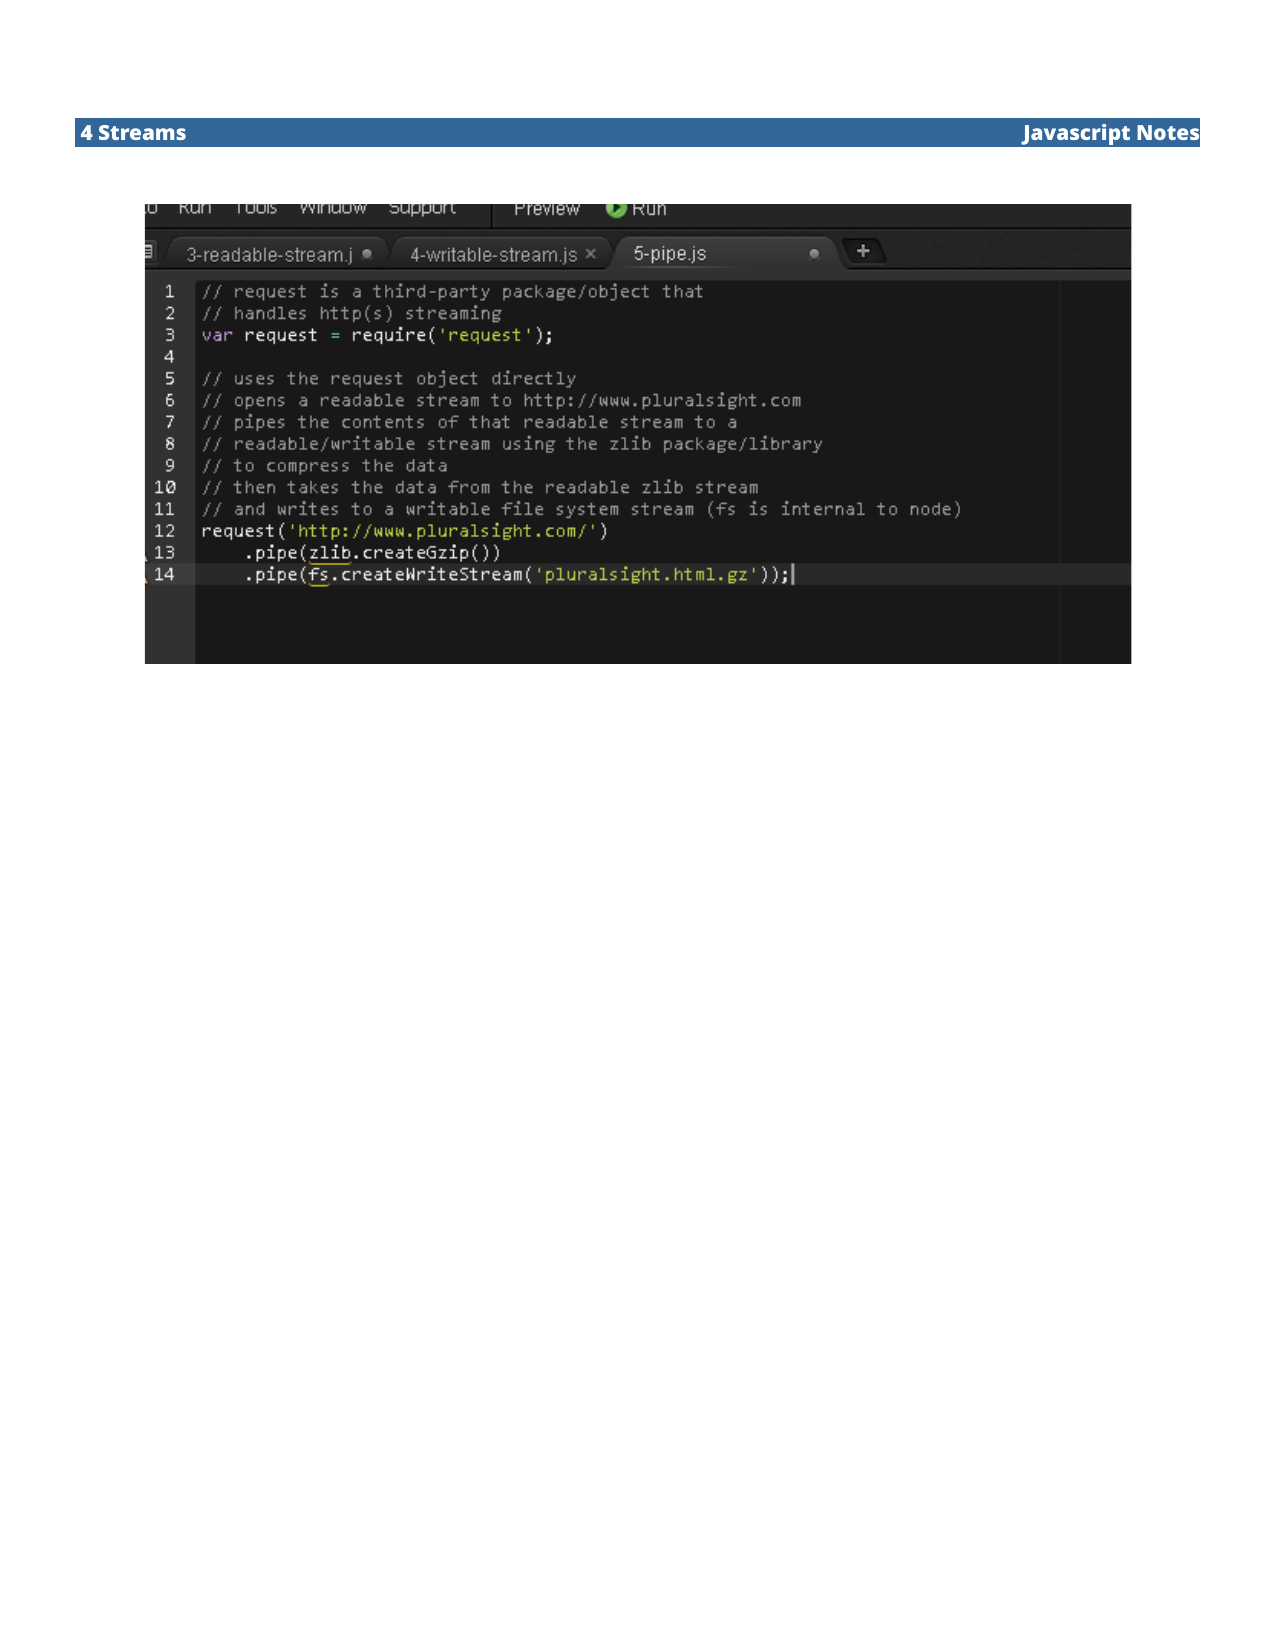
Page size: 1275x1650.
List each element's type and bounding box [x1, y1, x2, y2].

picture [144, 204, 1132, 450]
